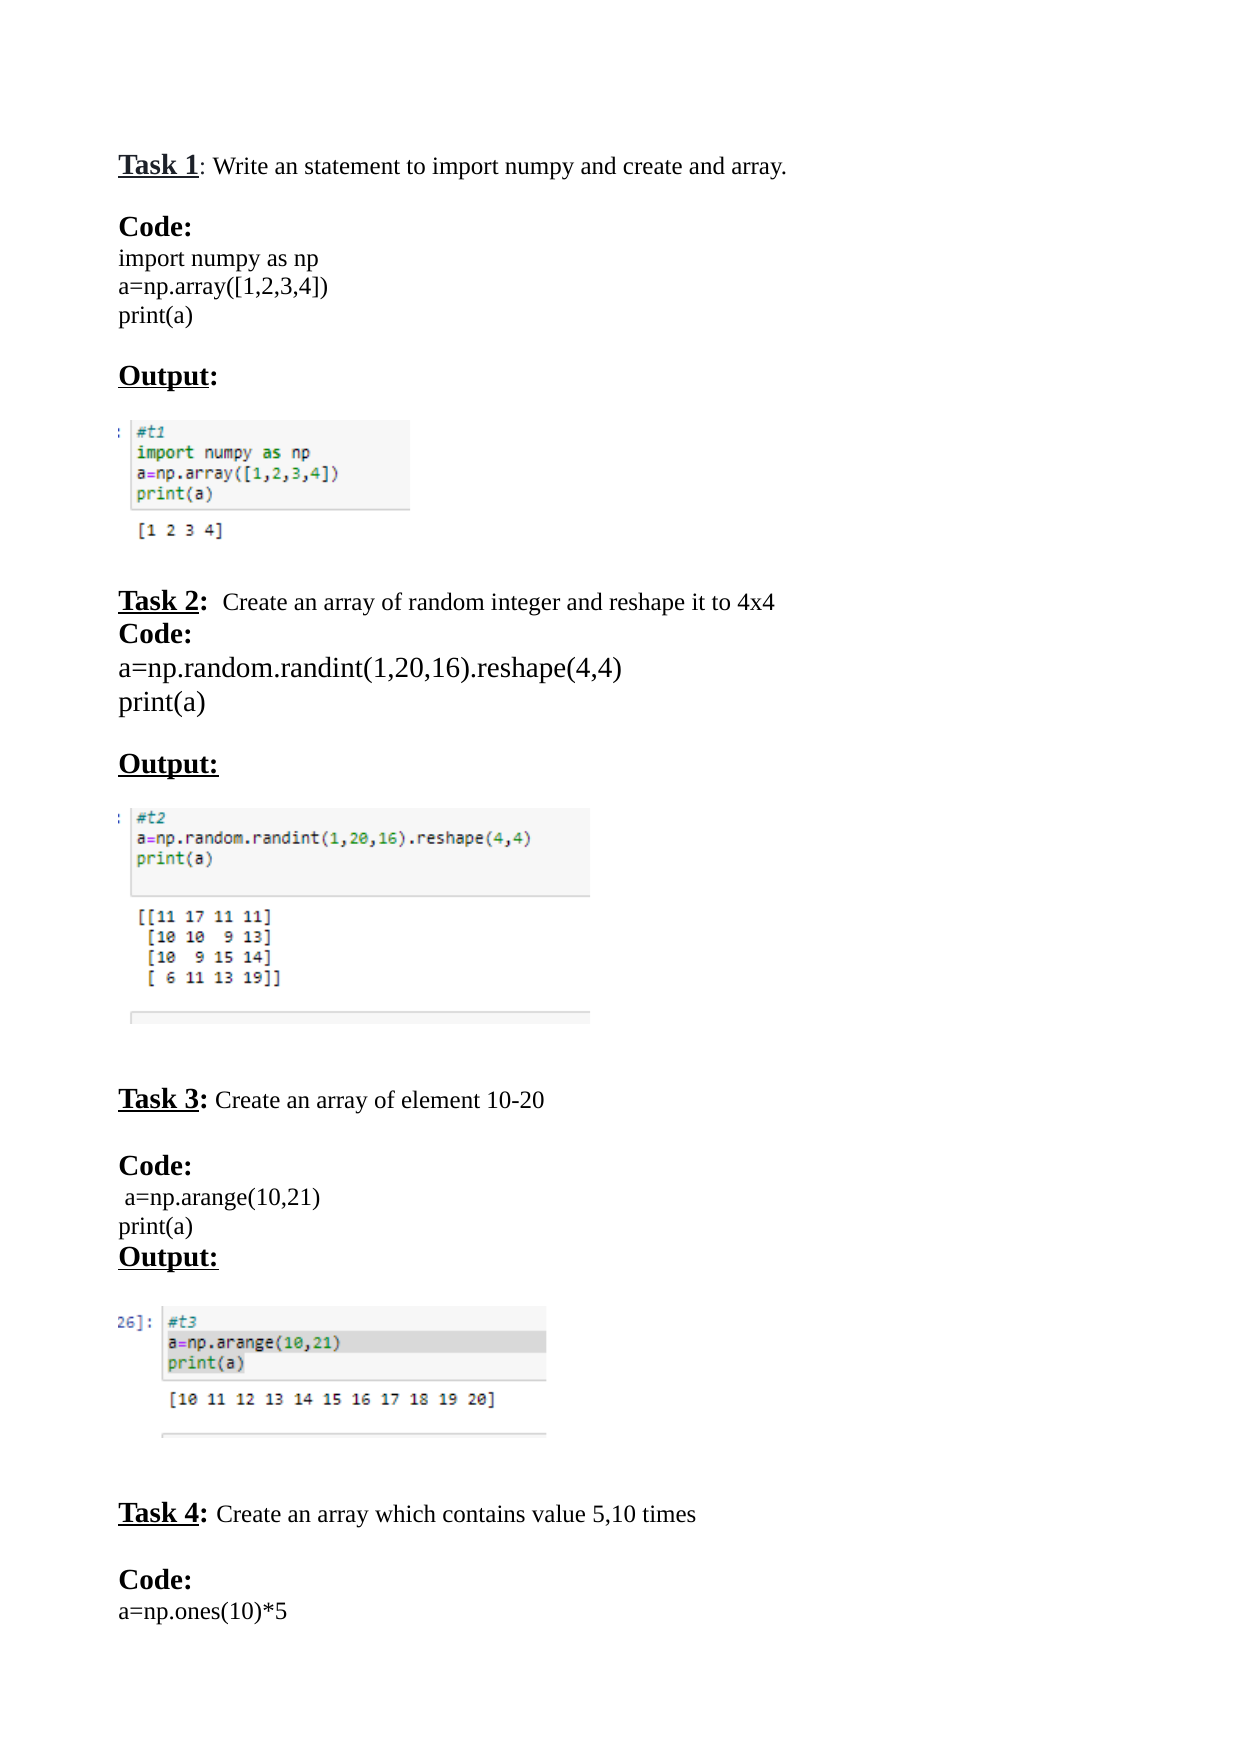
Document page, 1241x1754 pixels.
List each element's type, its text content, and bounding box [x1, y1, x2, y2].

text a=np.arange(10,21) [118, 1182, 1122, 1211]
text Task 1: Write an statement to import numpy and create and array. [118, 147, 1122, 180]
text Code: [118, 209, 1122, 243]
text Output: [118, 358, 1122, 391]
text a=np.ones(10)*5 [118, 1596, 1122, 1625]
text Task 3: Create an array of element 10-20 [118, 1081, 1122, 1115]
text a=np.array([1,2,3,4]) [118, 271, 1122, 300]
text Code: [118, 1562, 1122, 1596]
text a=np.random.randint(1,20,16).reshape(4,4) [118, 650, 1122, 684]
text Code: [118, 617, 1122, 650]
picture [118, 1306, 547, 1438]
text print(a) [118, 300, 1122, 329]
text print(a) [118, 684, 1122, 717]
text Output: [118, 1239, 1122, 1273]
text Task 4: Create an array which contains value 5,10 times [118, 1495, 1122, 1529]
text Output: [118, 746, 1122, 779]
text Task 2: Create an array of random integer and reshape it to 4x4 [118, 583, 1122, 617]
text Code: [118, 1148, 1122, 1182]
picture [118, 808, 590, 1024]
text import numpy as np [118, 243, 1122, 271]
picture [118, 420, 411, 555]
text print(a) [118, 1211, 1122, 1239]
